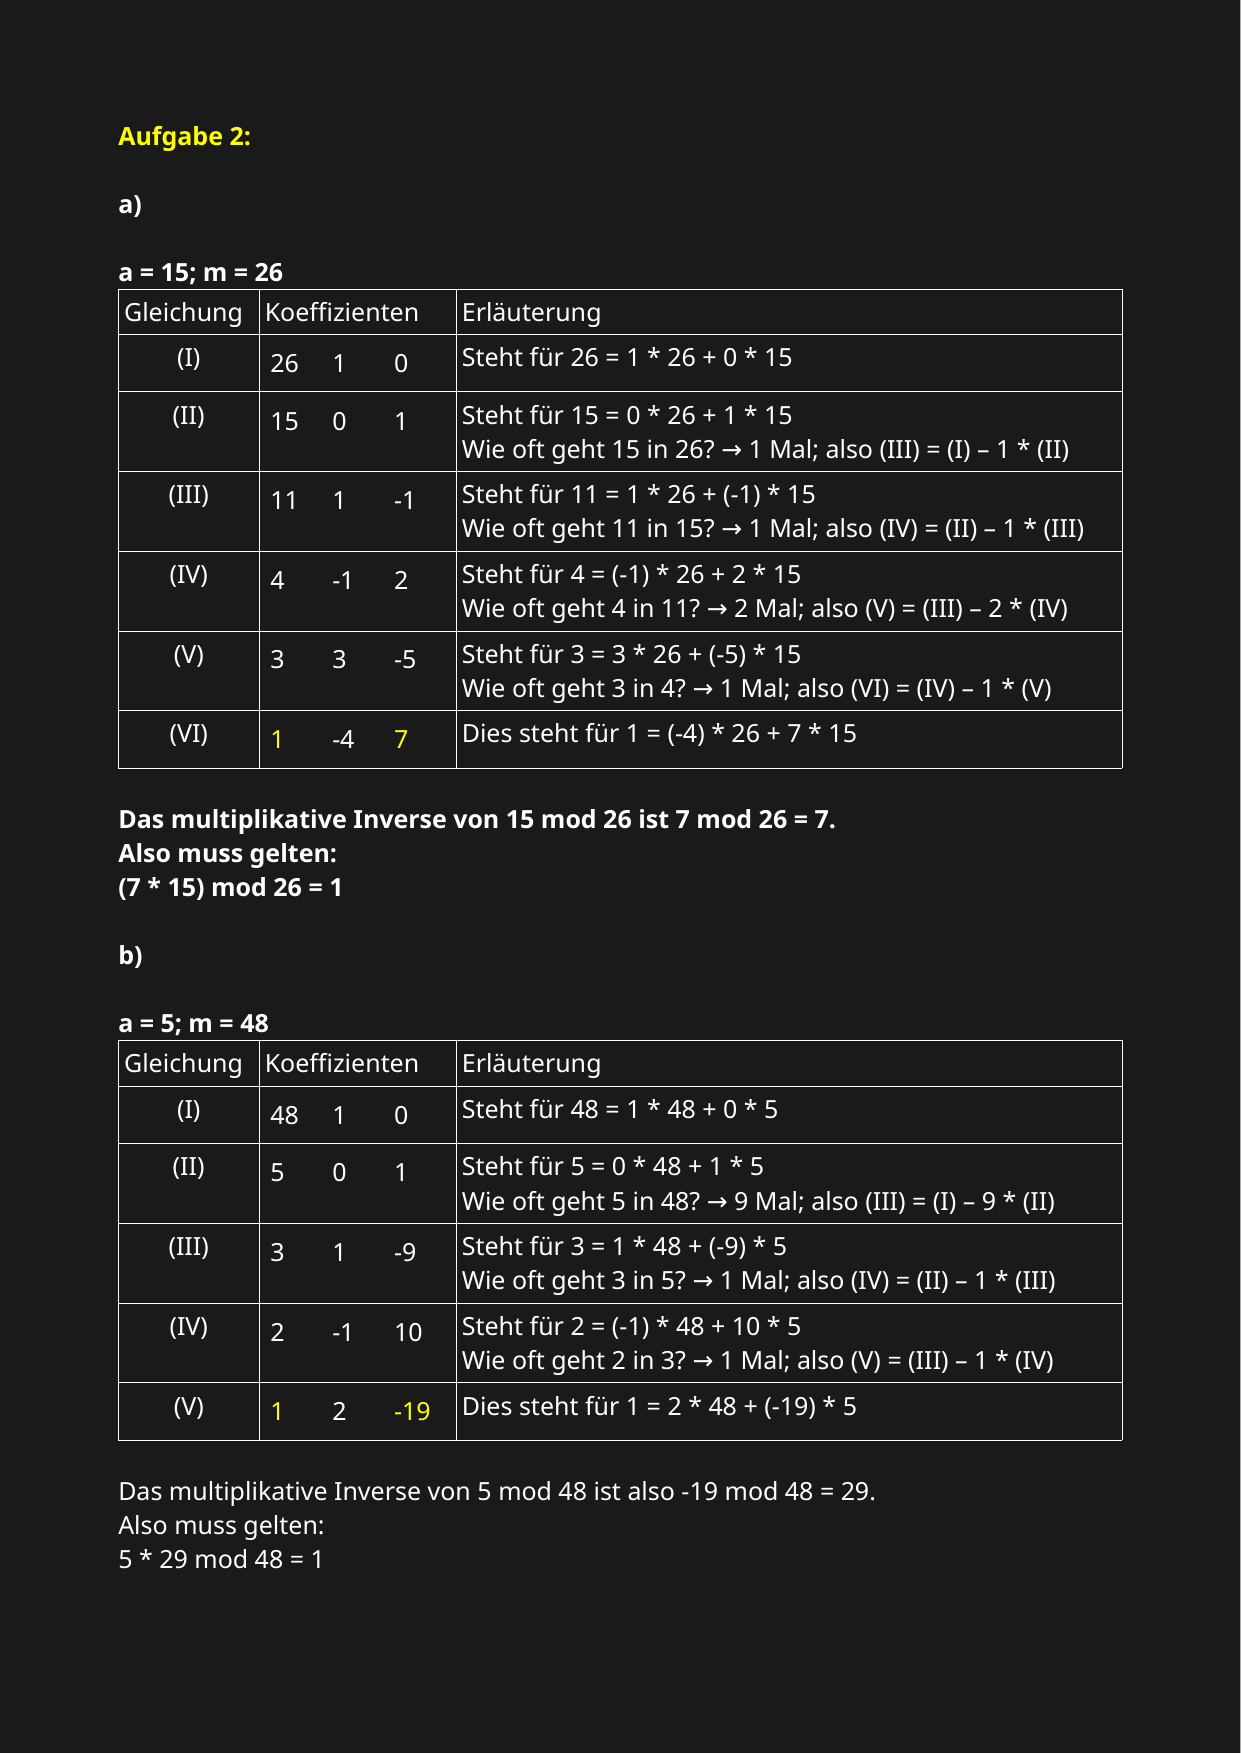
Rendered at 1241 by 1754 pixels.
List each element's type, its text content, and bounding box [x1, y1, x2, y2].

table_cell [260, 472, 456, 551]
table_cell (I) [119, 335, 259, 391]
table_header Gleichung [119, 290, 259, 334]
text b) [118, 938, 1122, 972]
table_header -1 [327, 558, 388, 602]
table_cell Steht für 5 = 0 * 48 + 1 * 5 Wie oft geht 5 in 48? → 9 Mal; also (III) = (I) – 9 * (II) [457, 1144, 1122, 1223]
table_header 10 [389, 1310, 450, 1354]
table_header Erläuterung [457, 1041, 1122, 1086]
table_cell [260, 1224, 456, 1303]
text Also muss gelten: [118, 836, 1122, 870]
table_cell Steht für 48 = 1 * 48 + 0 * 5 [457, 1087, 1122, 1143]
table_cell [260, 1383, 456, 1440]
table_header 3 [265, 637, 326, 682]
table_cell Steht für 4 = (-1) * 26 + 2 * 15 Wie oft geht 4 in 11? → 2 Mal; also (V) = (III) – 2 * (IV) [457, 552, 1122, 631]
table_header 26 [265, 341, 326, 386]
table_cell (V) [119, 632, 259, 710]
table_cell (III) [119, 1224, 259, 1303]
table_header -19 [389, 1389, 450, 1434]
table_header 1 [327, 478, 388, 523]
table_cell (V) [119, 1383, 259, 1440]
table_header Erläuterung [457, 290, 1122, 334]
table_cell Dies steht für 1 = (-4) * 26 + 7 * 15 [457, 711, 1122, 768]
text 5 * 29 mod 48 = 1 [118, 1542, 1122, 1576]
table_header 0 [389, 1093, 450, 1137]
text Das multiplikative Inverse von 5 mod 48 ist also -19 mod 48 = 29. [118, 1474, 1122, 1508]
table_header Gleichung [119, 1041, 259, 1086]
table_cell [260, 552, 456, 631]
table_cell Steht für 26 = 1 * 26 + 0 * 15 [457, 335, 1122, 391]
table_header 48 [265, 1093, 326, 1137]
table_cell [260, 1304, 456, 1382]
table_header 3 [327, 637, 388, 682]
table_header 2 [389, 558, 450, 602]
text Also muss gelten: [118, 1508, 1122, 1542]
table_header -1 [389, 478, 450, 523]
text Das multiplikative Inverse von 15 mod 26 ist 7 mod 26 = 7. [118, 802, 1122, 836]
table_cell (IV) [119, 552, 259, 631]
text a = 15; m = 26 [118, 254, 1122, 288]
table_header 0 [389, 341, 450, 386]
table_cell [260, 335, 456, 391]
table_cell Steht für 11 = 1 * 26 + (-1) * 15 Wie oft geht 11 in 15? → 1 Mal; also (IV) = (II) – 1 * (III) [457, 472, 1122, 551]
table_cell [260, 632, 456, 710]
table_cell (IV) [119, 1304, 259, 1382]
table_header -5 [389, 637, 450, 682]
table_header 1 [327, 1230, 388, 1274]
table_header 1 [389, 1150, 450, 1195]
table_cell [260, 1087, 456, 1143]
text a = 5; m = 48 [118, 1006, 1122, 1040]
table_cell Steht für 3 = 3 * 26 + (-5) * 15 Wie oft geht 3 in 4? → 1 Mal; also (VI) = (IV) – 1 * (V) [457, 632, 1122, 710]
table_header 1 [389, 398, 450, 443]
table_cell (II) [119, 1144, 259, 1223]
table_header -9 [389, 1230, 450, 1274]
table_header 0 [327, 1150, 388, 1195]
table_header 5 [265, 1150, 326, 1195]
table_header 0 [327, 398, 388, 443]
table_cell [260, 1144, 456, 1223]
table_header 1 [327, 341, 388, 386]
table_cell (VI) [119, 711, 259, 768]
table_header -4 [327, 717, 388, 762]
table_cell [260, 392, 456, 471]
table_header 2 [265, 1310, 326, 1354]
table_cell (III) [119, 472, 259, 551]
table_header 11 [265, 478, 326, 523]
table_cell Steht für 15 = 0 * 26 + 1 * 15 Wie oft geht 15 in 26? → 1 Mal; also (III) = (I) – 1 * (II) [457, 392, 1122, 471]
text a) [118, 186, 1122, 220]
table_cell Dies steht für 1 = 2 * 48 + (-19) * 5 [457, 1383, 1122, 1440]
table_header Koeffizienten [260, 290, 456, 334]
table_header 3 [265, 1230, 326, 1274]
table_header -1 [327, 1310, 388, 1354]
table_header 15 [265, 398, 326, 443]
text Aufgabe 2: [118, 118, 1122, 152]
text (7 * 15) mod 26 = 1 [118, 870, 1122, 904]
table_header Koeffizienten [260, 1041, 456, 1086]
table_cell Steht für 2 = (-1) * 48 + 10 * 5 Wie oft geht 2 in 3? → 1 Mal; also (V) = (III) – 1 * (IV) [457, 1304, 1122, 1382]
table_header 1 [327, 1093, 388, 1137]
table_header 4 [265, 558, 326, 602]
table_header 7 [389, 717, 450, 762]
table_header 1 [265, 717, 326, 762]
table_header 1 [265, 1389, 326, 1434]
table_cell [260, 711, 456, 768]
table_cell Steht für 3 = 1 * 48 + (-9) * 5 Wie oft geht 3 in 5? → 1 Mal; also (IV) = (II) – 1 * (III) [457, 1224, 1122, 1303]
table_cell (II) [119, 392, 259, 471]
table_cell (I) [119, 1087, 259, 1143]
table_header 2 [327, 1389, 388, 1434]
